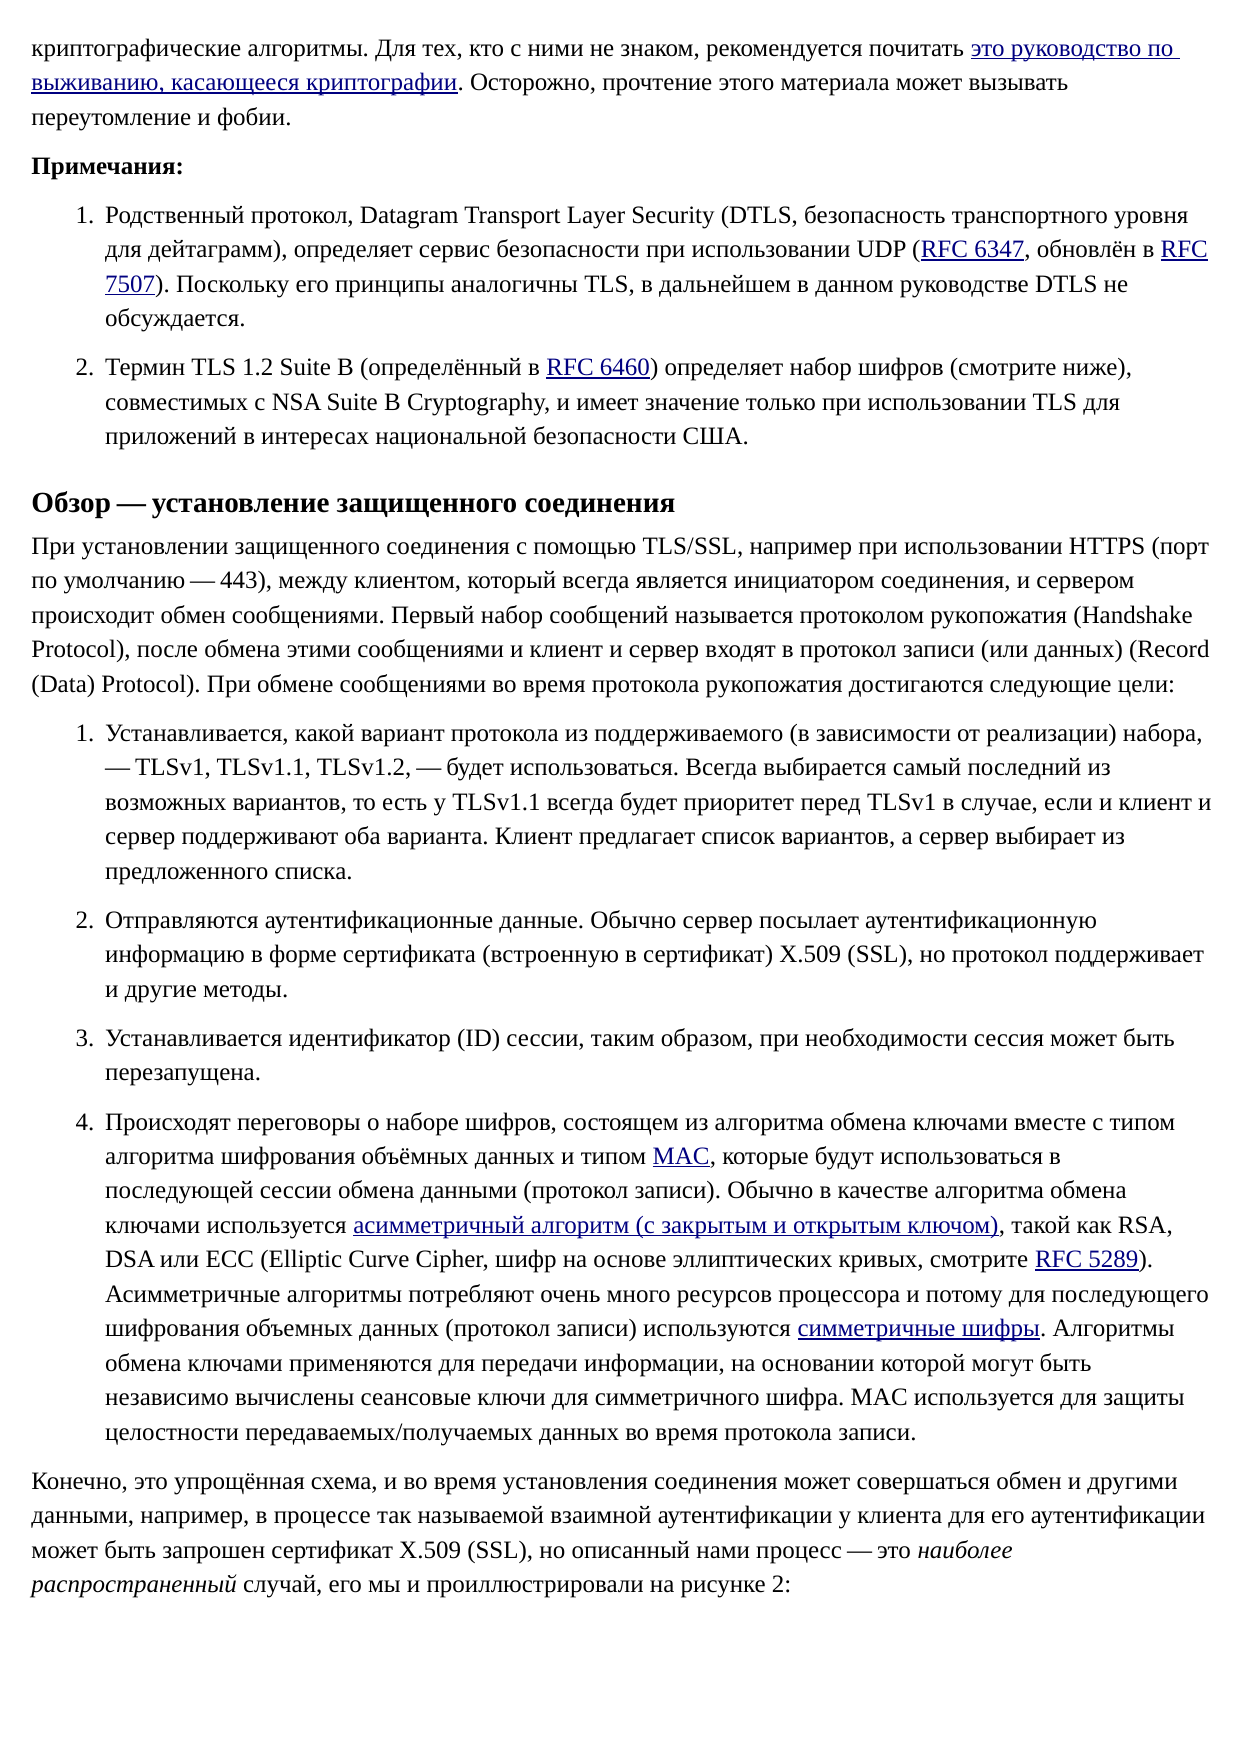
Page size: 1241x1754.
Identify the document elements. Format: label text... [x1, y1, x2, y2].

list Родственный протокол, Datagram Transport Layer Security (DTLS, безопасность транспортного уровня для дейтаграмм), определяет сервис безопасности при использовании UDP (RFC 6347, обновлён в RFC 7507). Поскольку его принципы аналогичны TLS, в дальнейшем в данном руководстве DTLS не обсуждается. [75, 200, 1212, 332]
list Устанавливается, какой вариант протокола из поддерживаемого (в зависимости от реализации) набора, — TLSv1, TLSv1.1, TLSv1.2, — будет использоваться. Всегда выбирается самый последний из возможных вариантов, то есть у TLSv1.1 всегда будет приоритет перед TLSv1 в случае, если и клиент и сервер поддерживают оба варианта. Клиент предлагает список вариантов, а сервер выбирает из предложенного списка. [75, 718, 1212, 885]
text При установлении защищенного соединения с помощью TLS/SSL, например при использовании HTTPS (порт по умолчанию — 443), между клиентом, который всегда является инициатором соединения, и сервером происходит обмен сообщениями. Первый набор сообщений называется протоколом рукопожатия (Handshake Protocol), после обмена этими сообщениями и клиент и сервер входят в протокол записи (или данных) (Record (Data) Protocol). При обмене сообщениями во время протокола рукопожатия достигаются следующие цели: [31, 531, 1212, 698]
text криптографические алгоритмы. Для тех, кто с ними не знаком, рекомендуется почитать это руководство по выживанию, касающееся криптографии. Осторожно, прочтение этого материала может вызывать переутомление и фобии. [31, 33, 1212, 131]
text Конечно, это упрощённая схема, и во время установления соединения может совершаться обмен и другими данными, например, в процессе так называемой взаимной аутентификации у клиента для его аутентификации может быть запрошен сертификат X.509 (SSL), но описанный нами процесс — это наиболее распространенный случай, его мы и проиллюстрировали на рисунке 2: [31, 1466, 1212, 1598]
list Термин TLS 1.2 Suite B (определённый в RFC 6460) определяет набор шифров (смотрите ниже), совместимых с NSA Suite B Cryptography, и имеет значение только при использовании TLS для приложений в интересах национальной безопасности США. [75, 352, 1212, 450]
list Отправляются аутентификационные данные. Обычно сервер посылает аутентификационную информацию в форме сертификата (встроенную в сертификат) X.509 (SSL), но протокол поддерживает и другие методы. [75, 905, 1212, 1003]
list Устанавливается идентификатор (ID) сессии, таким образом, при необходимости сессия может быть перезапущена. [75, 1023, 1212, 1086]
list Происходят переговоры о наборе шифров, состоящем из алгоритма обмена ключами вместе с типом алгоритма шифрования объёмных данных и типом MAC, которые будут использоваться в последующей сессии обмена данными (протокол записи). Обычно в качестве алгоритма обмена ключами используется асимметричный алгоритм (с закрытым и открытым ключом), такой как RSA, DSA или ECC (Elliptic Curve Cipher, шифр на основе эллиптических кривых, смотрите RFC 5289). Асимметричные алгоритмы потребляют очень много ресурсов процессора и потому для последующего шифрования объемных данных (протокол записи) используются симметричные шифры. Алгоритмы обмена ключами применяются для передачи информации, на основании которой могут быть независимо вычислены сеансовые ключи для симметричного шифра. MAC используется для защиты целостности передаваемых/получаемых данных во время протокола записи. [75, 1107, 1212, 1446]
subtitle Обзор — установление защищенного соединения [31, 485, 1212, 518]
text Примечания: [31, 151, 1212, 179]
